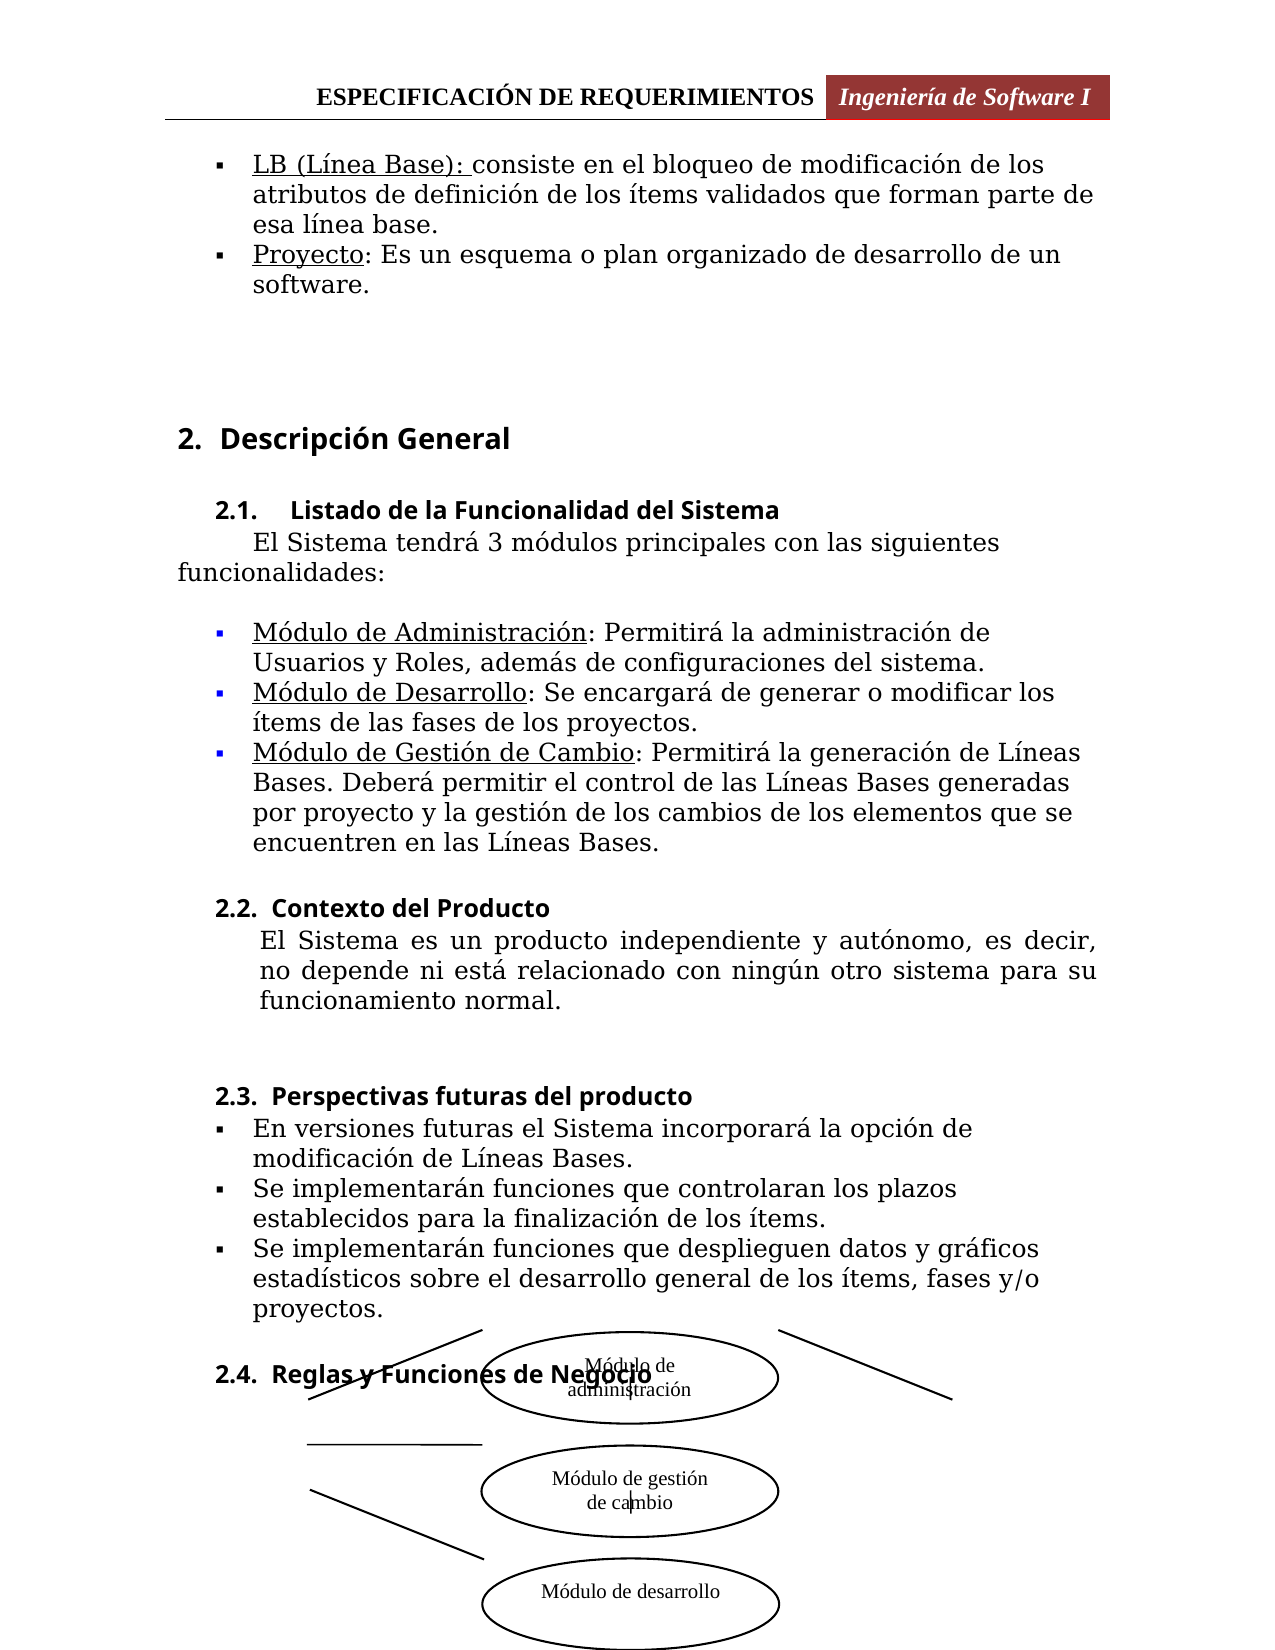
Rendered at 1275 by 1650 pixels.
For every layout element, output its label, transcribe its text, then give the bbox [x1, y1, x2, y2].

subtitle 2. Descripción General [177, 418, 1098, 458]
list En versiones futuras el Sistema incorporará la opción de modificación de Líneas Bases. [215, 1113, 1098, 1173]
subtitle 2.4. Reglas y Funciones de Negocio [335, 1357, 494, 1391]
subtitle 2.4. Reglas y Funciones de Negocio [215, 1357, 409, 1391]
list LB (Línea Base): consiste en el bloqueo de modificación de los atributos de definición de los ítems validados que forman parte de esa línea base. [215, 148, 1098, 238]
list Se implementarán funciones que desplieguen datos y gráficos estadísticos sobre el desarrollo general de los ítems, fases y/o proyectos. [215, 1233, 1098, 1323]
subtitle 2.4. Reglas y Funciones de Negocio [766, 1357, 925, 1391]
subtitle 2.2. Contexto del Producto [215, 890, 1098, 924]
list Módulo de Desarrollo: Se encargará de generar o modificar los ítems de las fases de los proyectos. [215, 676, 1098, 736]
subtitle 2.4. Reglas y Funciones de Negocio [852, 1357, 1098, 1391]
subtitle 2.3. Perspectivas futuras del producto [215, 1078, 1098, 1113]
list Se implementarán funciones que controlaran los plazos establecidos para la finalización de los ítems. [215, 1173, 1098, 1233]
subtitle 2.4. Reglas y Funciones de Negocio [484, 1357, 776, 1391]
list Proyecto: Es un esquema o plan organizado de desarrollo de un software. [215, 238, 1098, 298]
list Módulo de Administración: Permitirá la administración de Usuarios y Roles, además de configuraciones del sistema. [215, 616, 1098, 676]
text El Sistema es un producto independiente y autónomo, es decir, no depende ni está relacionado con ningún otro sistema para su funcionamiento normal. [259, 924, 1098, 1014]
list Módulo de Gestión de Cambio: Permitirá la generación de Líneas Bases. Deberá permitir el control de las Líneas Bases generadas por proyecto y la gestión de los cambios de los elementos que se encuentren en las Líneas Bases. [215, 736, 1098, 856]
text El Sistema tendrá 3 módulos principales con las siguientes funcionalidades: [177, 526, 1098, 586]
subtitle 2.1. Listado de la Funcionalidad del Sistema [215, 492, 1098, 526]
